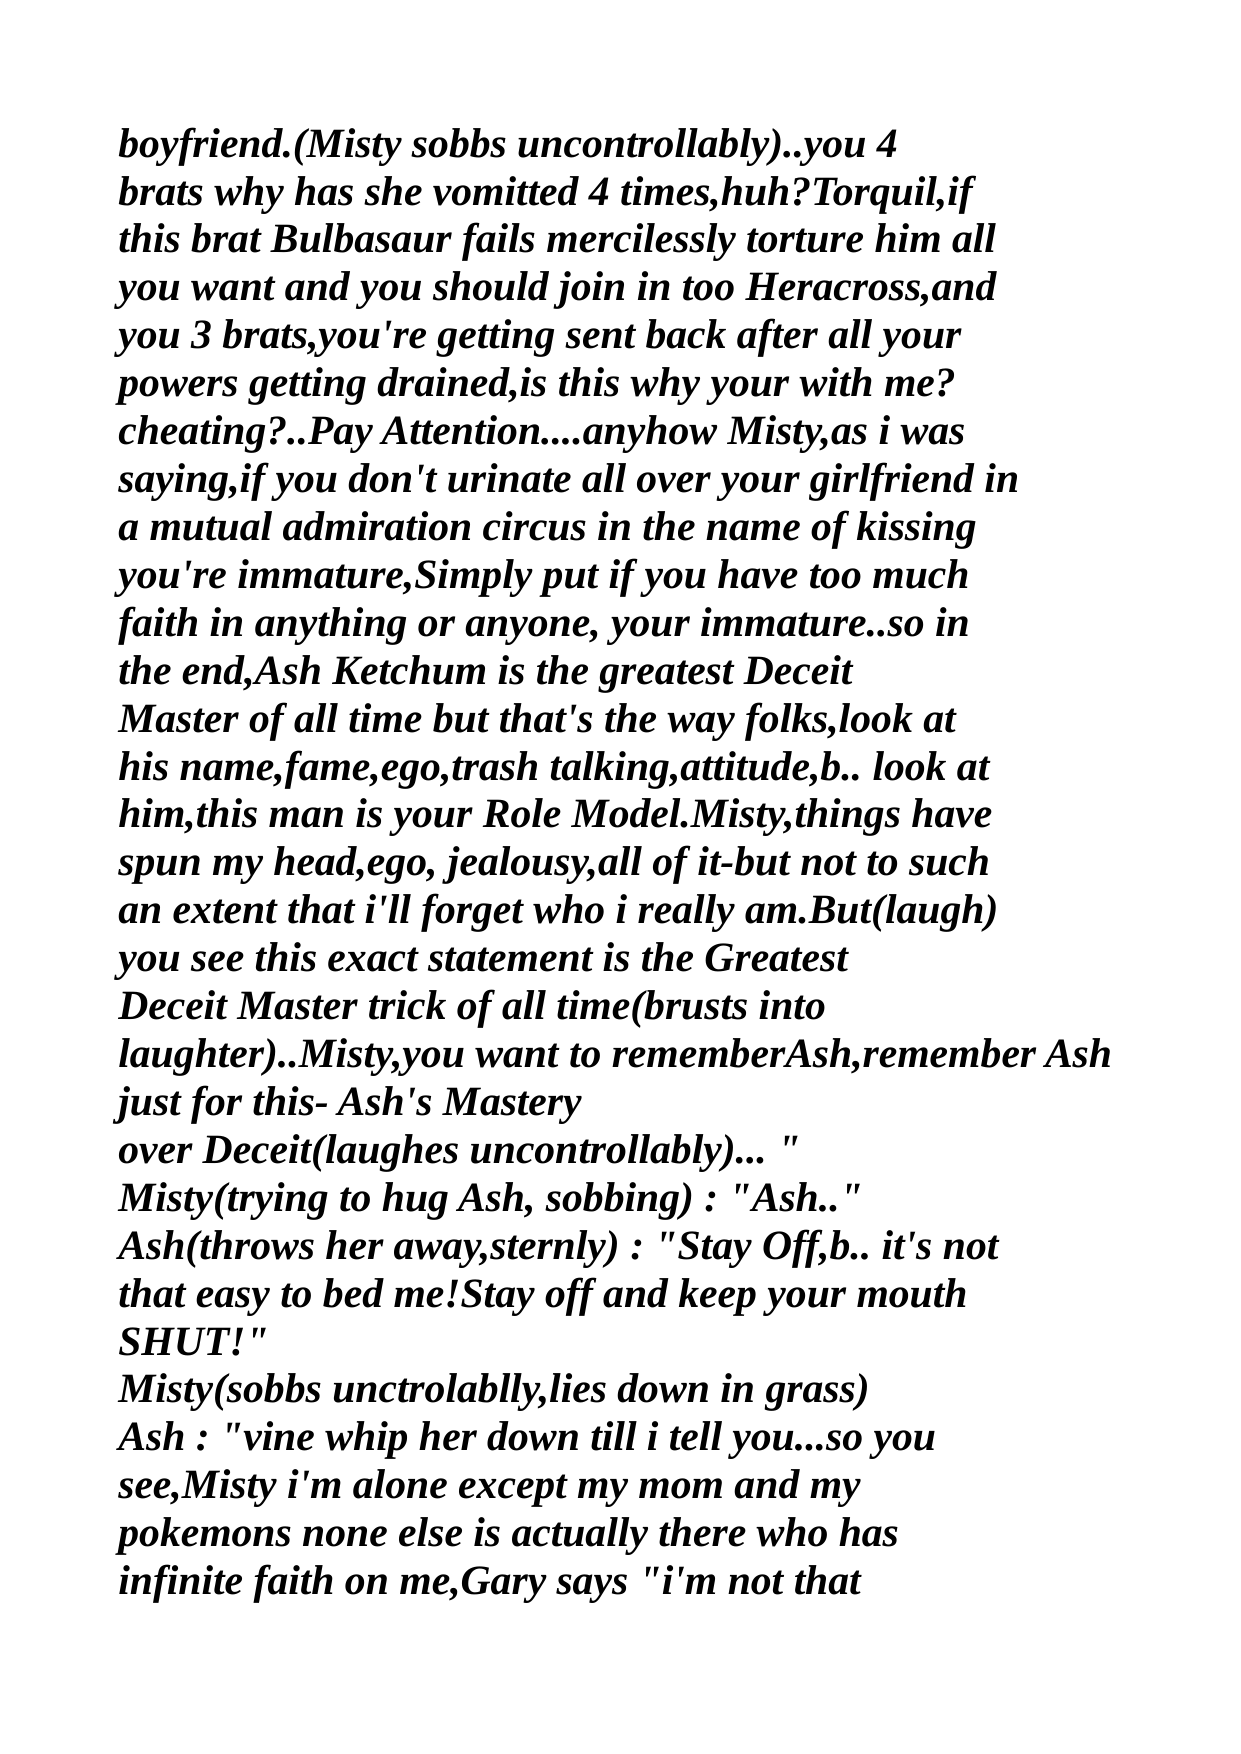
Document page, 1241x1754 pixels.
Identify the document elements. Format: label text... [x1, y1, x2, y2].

text saying,if you don't urinate all over your girlfriend in [118, 453, 1122, 501]
text you 3 brats,you're getting sent back after all your [118, 310, 1122, 358]
text over Deceit(laughes uncontrollably)... " [118, 1124, 1122, 1172]
text a mutual admiration circus in the name of kissing [118, 501, 1122, 549]
text cheating?..Pay Attention....anyhow Misty,as i was [118, 406, 1122, 453]
text see,Misty i'm alone except my mom and my [118, 1460, 1122, 1508]
text Deceit Master trick of all time(brusts into [118, 981, 1122, 1028]
text Master of all time but that's the way folks,look at [118, 693, 1122, 741]
text you see this exact statement is the Greatest [118, 933, 1122, 981]
text his name,fame,ego,trash talking,attitude,b.. look at [118, 741, 1122, 789]
text infinite faith on me,Gary says "i'm not that [118, 1556, 1122, 1603]
text you want and you should join in too Heracross,and [118, 262, 1122, 310]
text you're immature,Simply put if you have too much [118, 549, 1122, 597]
text him,this man is your Role Model.Misty,things have [118, 789, 1122, 837]
text faith in anything or anyone, your immature..so in [118, 597, 1122, 645]
text laughter)..Misty,you want to rememberAsh,remember Ash just for this- Ash's Mastery [118, 1028, 1122, 1124]
text Ash : "vine whip her down till i tell you...so you [118, 1412, 1122, 1460]
text spun my head,ego, jealousy,all of it-but not to such [118, 837, 1122, 885]
text SHUT!" [118, 1316, 1122, 1364]
text this brat Bulbasaur fails mercilessly torture him all [118, 214, 1122, 262]
text pokemons none else is actually there who has [118, 1508, 1122, 1556]
text Misty(trying to hug Ash, sobbing) : "Ash.." [118, 1172, 1122, 1220]
text an extent that i'll forget who i really am.But(laugh) [118, 885, 1122, 933]
text Ash(throws her away,sternly) : "Stay Off,b.. it's not [118, 1220, 1122, 1268]
text boyfriend.(Misty sobbs uncontrollably)..you 4 [118, 118, 1122, 166]
text brats why has she vomitted 4 times,huh?Torquil,if [118, 166, 1122, 214]
text powers getting drained,is this why your with me? [118, 358, 1122, 406]
text that easy to bed me!Stay off and keep your mouth [118, 1268, 1122, 1316]
text Misty(sobbs unctrolablly,lies down in grass) [118, 1364, 1122, 1412]
text the end,Ash Ketchum is the greatest Deceit [118, 645, 1122, 693]
